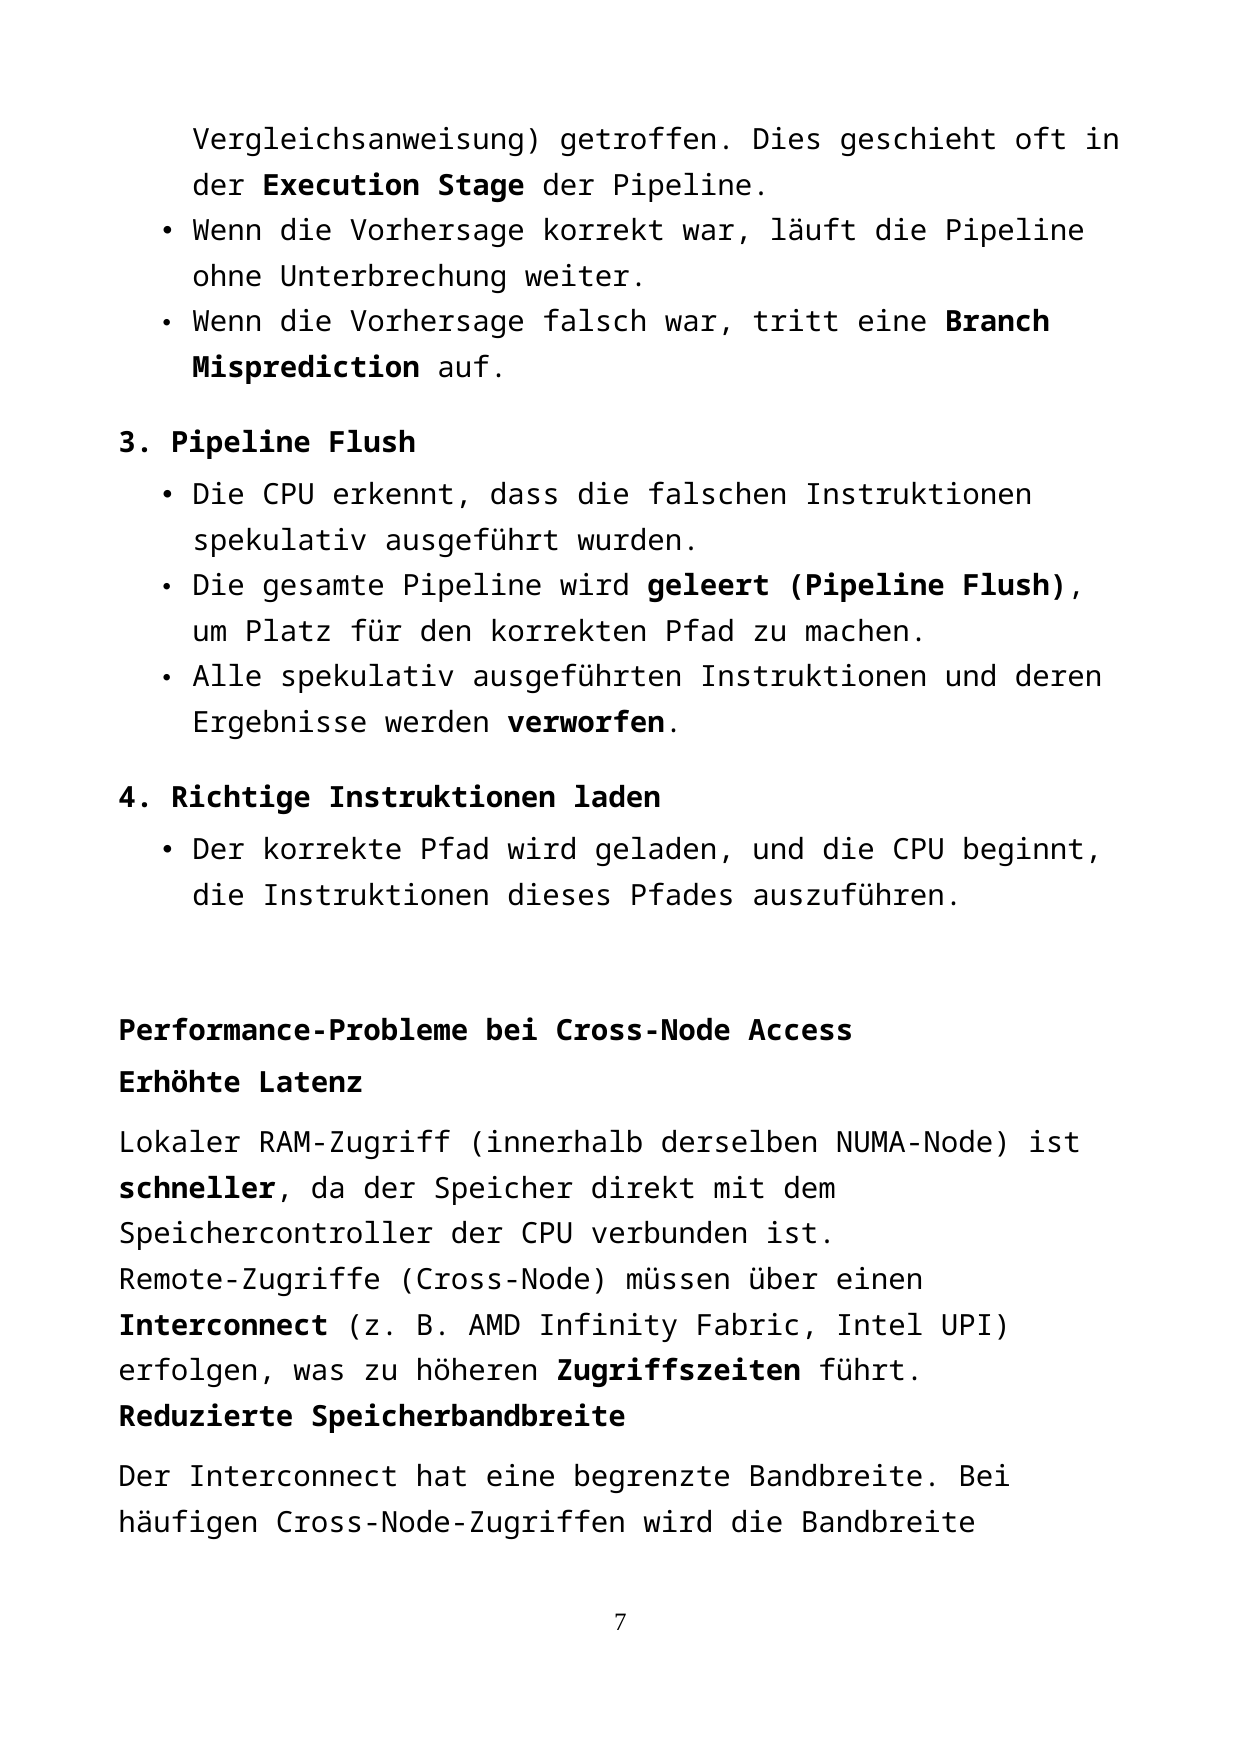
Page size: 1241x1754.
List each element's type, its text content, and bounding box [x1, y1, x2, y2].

subtitle Performance-Probleme bei Cross-Node Access [118, 1009, 1122, 1049]
text Remote-Zugriffe (Cross-Node) müssen über einen Interconnect (z. B. AMD Infinity Fabric, Intel UPI) erfolgen, was zu höheren Zugriffszeiten führt. [118, 1258, 1122, 1389]
list Die gesamte Pipeline wird geleert (Pipeline Flush), um Platz für den korrekten Pfad zu machen. [162, 564, 1122, 650]
text Der Interconnect hat eine begrenzte Bandbreite. Bei häufigen Cross-Node-Zugriffen wird die Bandbreite [118, 1455, 1122, 1541]
list Der korrekte Pfad wird geladen, und die CPU beginnt, die Instruktionen dieses Pfades auszuführen. [162, 828, 1122, 914]
list Vergleichsanweisung) getroffen. Dies geschieht oft in der Execution Stage der Pipeline. [162, 118, 1122, 203]
text Erhöhte Latenz [118, 1061, 1122, 1101]
list Wenn die Vorhersage falsch war, tritt eine Branch Misprediction auf. [162, 301, 1122, 386]
list Alle spekulativ ausgeführten Instruktionen und deren Ergebnisse werden verworfen. [162, 656, 1122, 741]
list Wenn die Vorhersage korrekt war, läuft die Pipeline ohne Unterbrechung weiter. [162, 209, 1122, 295]
subtitle 3. Pipeline Flush [118, 421, 1122, 461]
text Reduzierte Speicherbandbreite [118, 1395, 1122, 1435]
text Lokaler RAM-Zugriff (innerhalb derselben NUMA-Node) ist schneller, da der Speicher direkt mit dem Speichercontroller der CPU verbunden ist. [118, 1121, 1122, 1252]
subtitle 4. Richtige Instruktionen laden [118, 776, 1122, 816]
list Die CPU erkennt, dass die falschen Instruktionen spekulativ ausgeführt wurden. [162, 473, 1122, 558]
